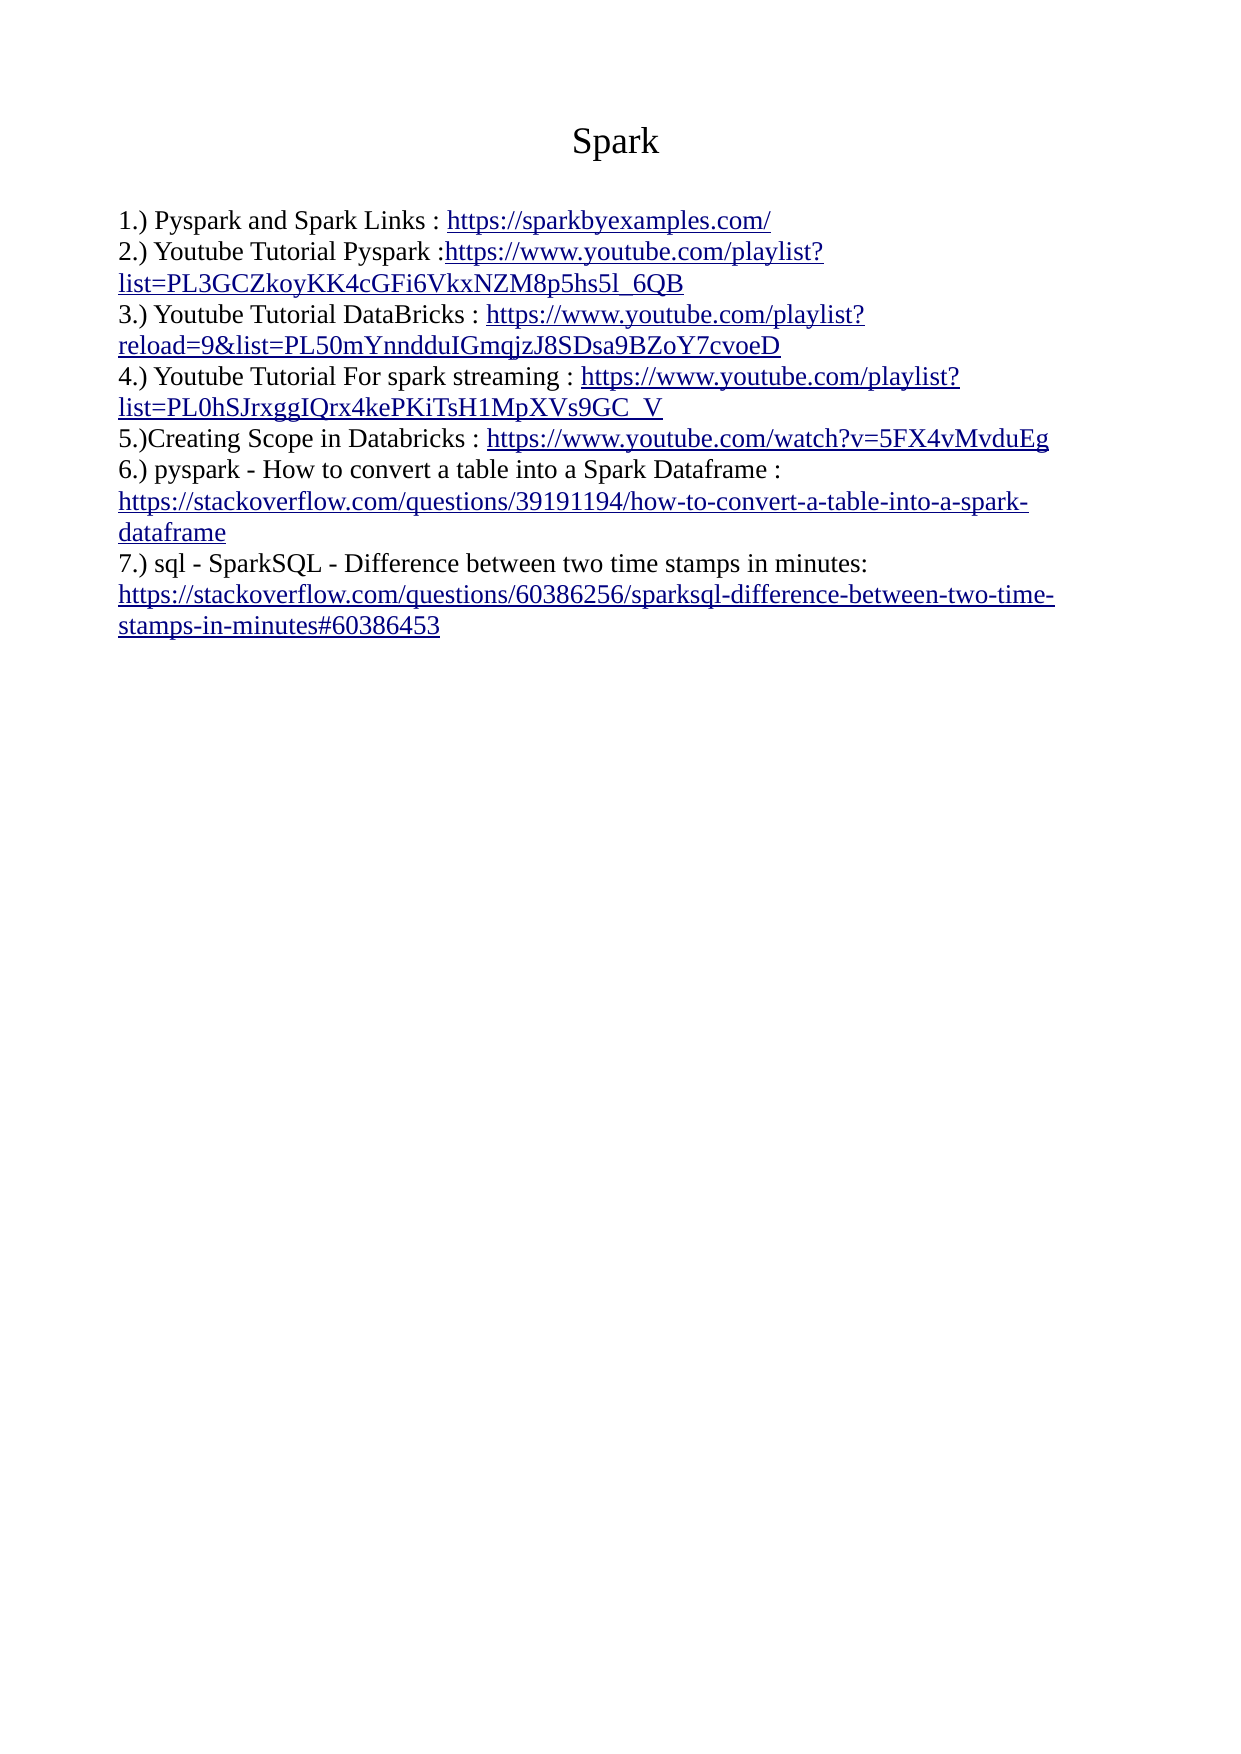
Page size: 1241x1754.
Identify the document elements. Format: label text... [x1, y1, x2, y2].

text 5.)Creating Scope in Databricks : https://www.youtube.com/watch?v=5FX4vMvduEg [118, 422, 1122, 453]
text 1.) Pyspark and Spark Links : https://sparkbyexamples.com/ [118, 204, 1122, 236]
text 6.) pyspark - How to convert a table into a Spark Dataframe : https://stackoverflow.com/questions/39191194/how-to-convert-a-table-into-a-spark-dataframe [118, 453, 1122, 547]
text 4.) Youtube Tutorial For spark streaming : https://www.youtube.com/playlist?list=PL0hSJrxggIQrx4kePKiTsH1MpXVs9GC_V [118, 360, 1122, 422]
text Spark [118, 118, 1122, 161]
text 2.) Youtube Tutorial Pyspark :https://www.youtube.com/playlist?list=PL3GCZkoyKK4cGFi6VkxNZM8p5hs5l_6QB [118, 236, 1122, 298]
text 7.) sql - SparkSQL - Difference between two time stamps in minutes: https://stackoverflow.com/questions/60386256/sparksql-difference-between-two-time-stamps-in-minutes#60386453 [118, 547, 1122, 640]
text 3.) Youtube Tutorial DataBricks : https://www.youtube.com/playlist?reload=9&list=PL50mYnndduIGmqjzJ8SDsa9BZoY7cvoeD [118, 298, 1122, 360]
